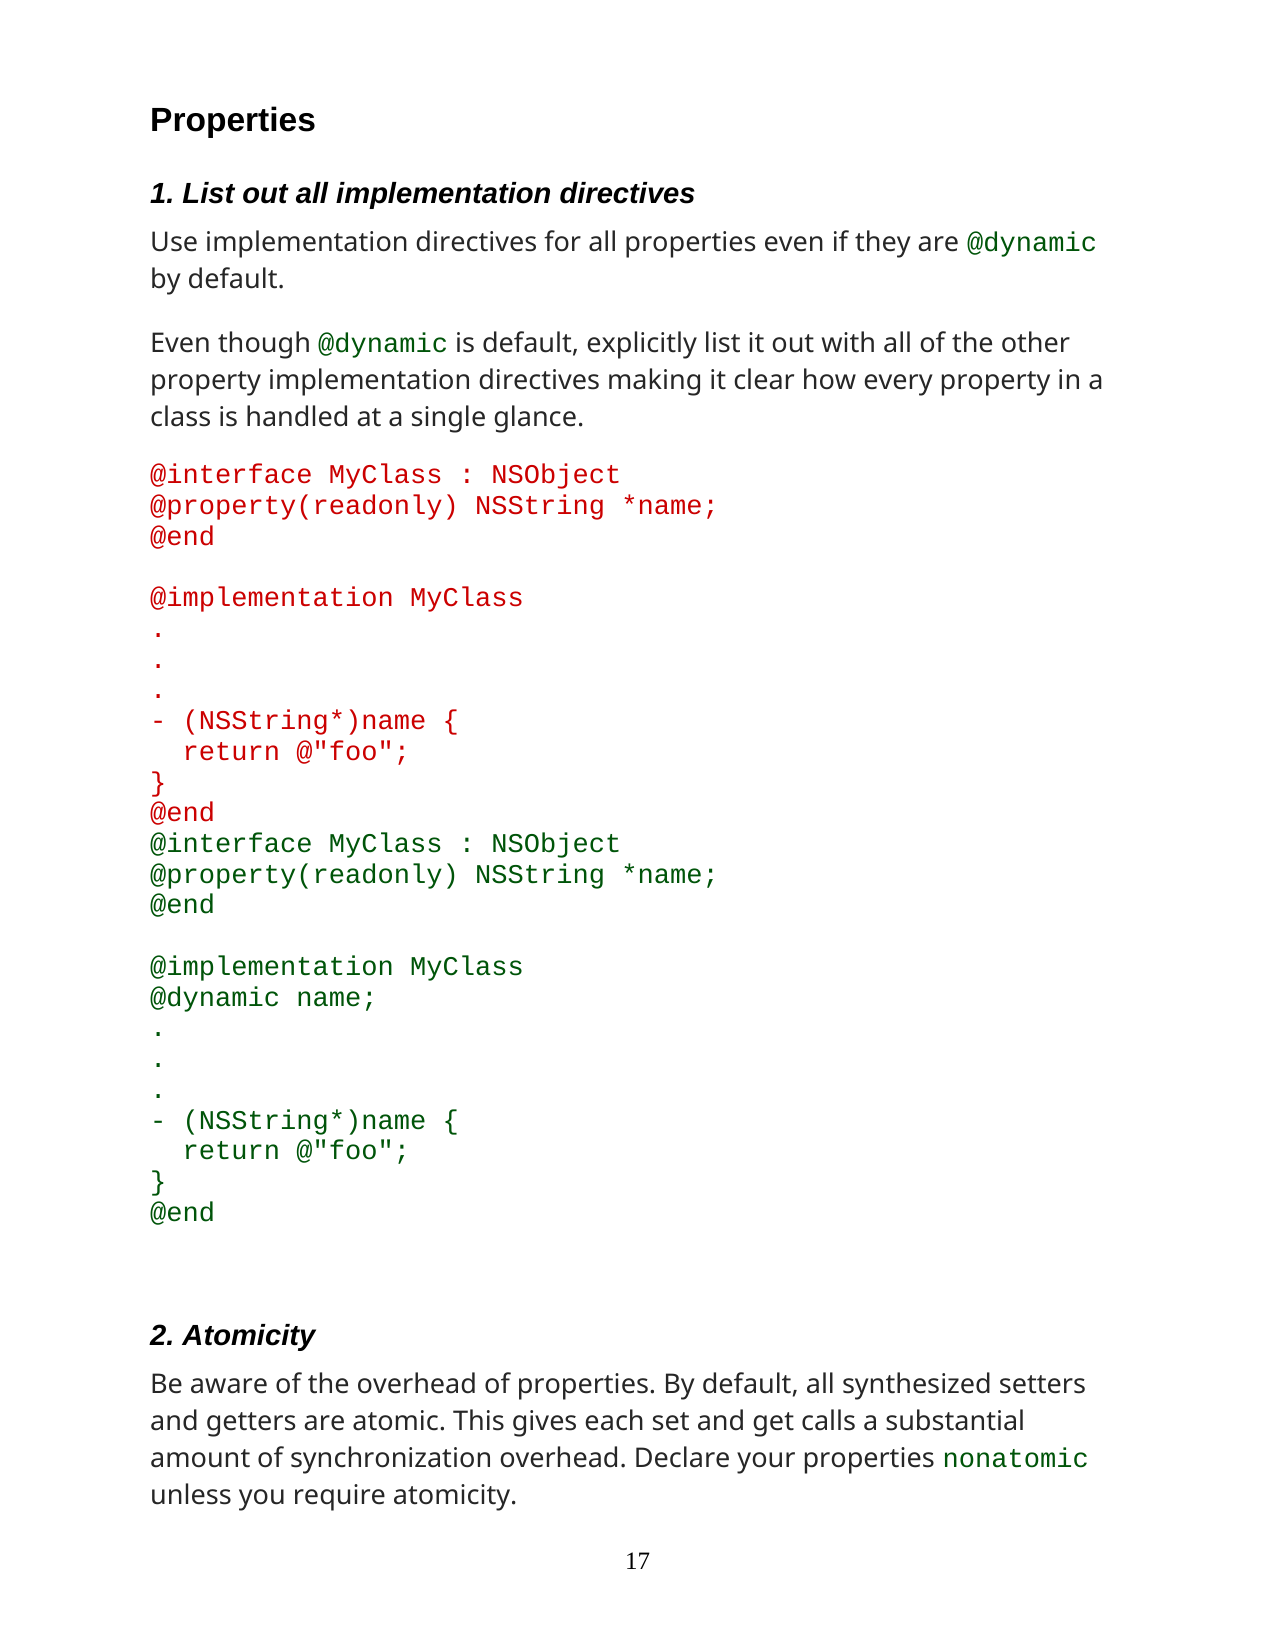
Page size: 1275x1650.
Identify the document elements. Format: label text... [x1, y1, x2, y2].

text @dynamic name; [150, 983, 1125, 1014]
text } [150, 768, 1125, 799]
subtitle 1. List out all implementation directives [150, 176, 1125, 210]
text . [150, 1014, 1125, 1045]
text } [150, 1168, 1125, 1199]
text Even though @dynamic is default, explicitly list it out with all of the other property implementation directives making it clear how every property in a class is handled at a single glance. [150, 323, 1125, 434]
text return @"foo"; [150, 1137, 1125, 1168]
text @end [150, 891, 1125, 922]
text Use implementation directives for all properties even if they are @dynamic by default. [150, 222, 1125, 296]
text return @"foo"; [150, 738, 1125, 768]
text . [150, 676, 1125, 707]
text . [150, 646, 1125, 676]
text . [150, 1076, 1125, 1106]
text . [150, 1045, 1125, 1076]
text @interface MyClass : NSObject [150, 461, 1125, 492]
text - (NSString*)name { [150, 707, 1125, 738]
text @property(readonly) NSString *name; [150, 492, 1125, 523]
text @end [150, 523, 1125, 553]
text @interface MyClass : NSObject [150, 830, 1125, 861]
text - (NSString*)name { [150, 1106, 1125, 1137]
text @end [150, 1199, 1125, 1229]
text @implementation MyClass [150, 584, 1125, 615]
text @property(readonly) NSString *name; [150, 861, 1125, 891]
subtitle 2. Atomicity [150, 1318, 1125, 1352]
subtitle Properties [150, 100, 1125, 139]
text @end [150, 799, 1125, 830]
text . [150, 615, 1125, 646]
text Be aware of the overhead of properties. By default, all synthesized setters and getters are atomic. This gives each set and get calls a substantial amount of synchronization overhead. Declare your properties nonatomic unless you require atomicity. [150, 1364, 1125, 1512]
text @implementation MyClass [150, 953, 1125, 983]
